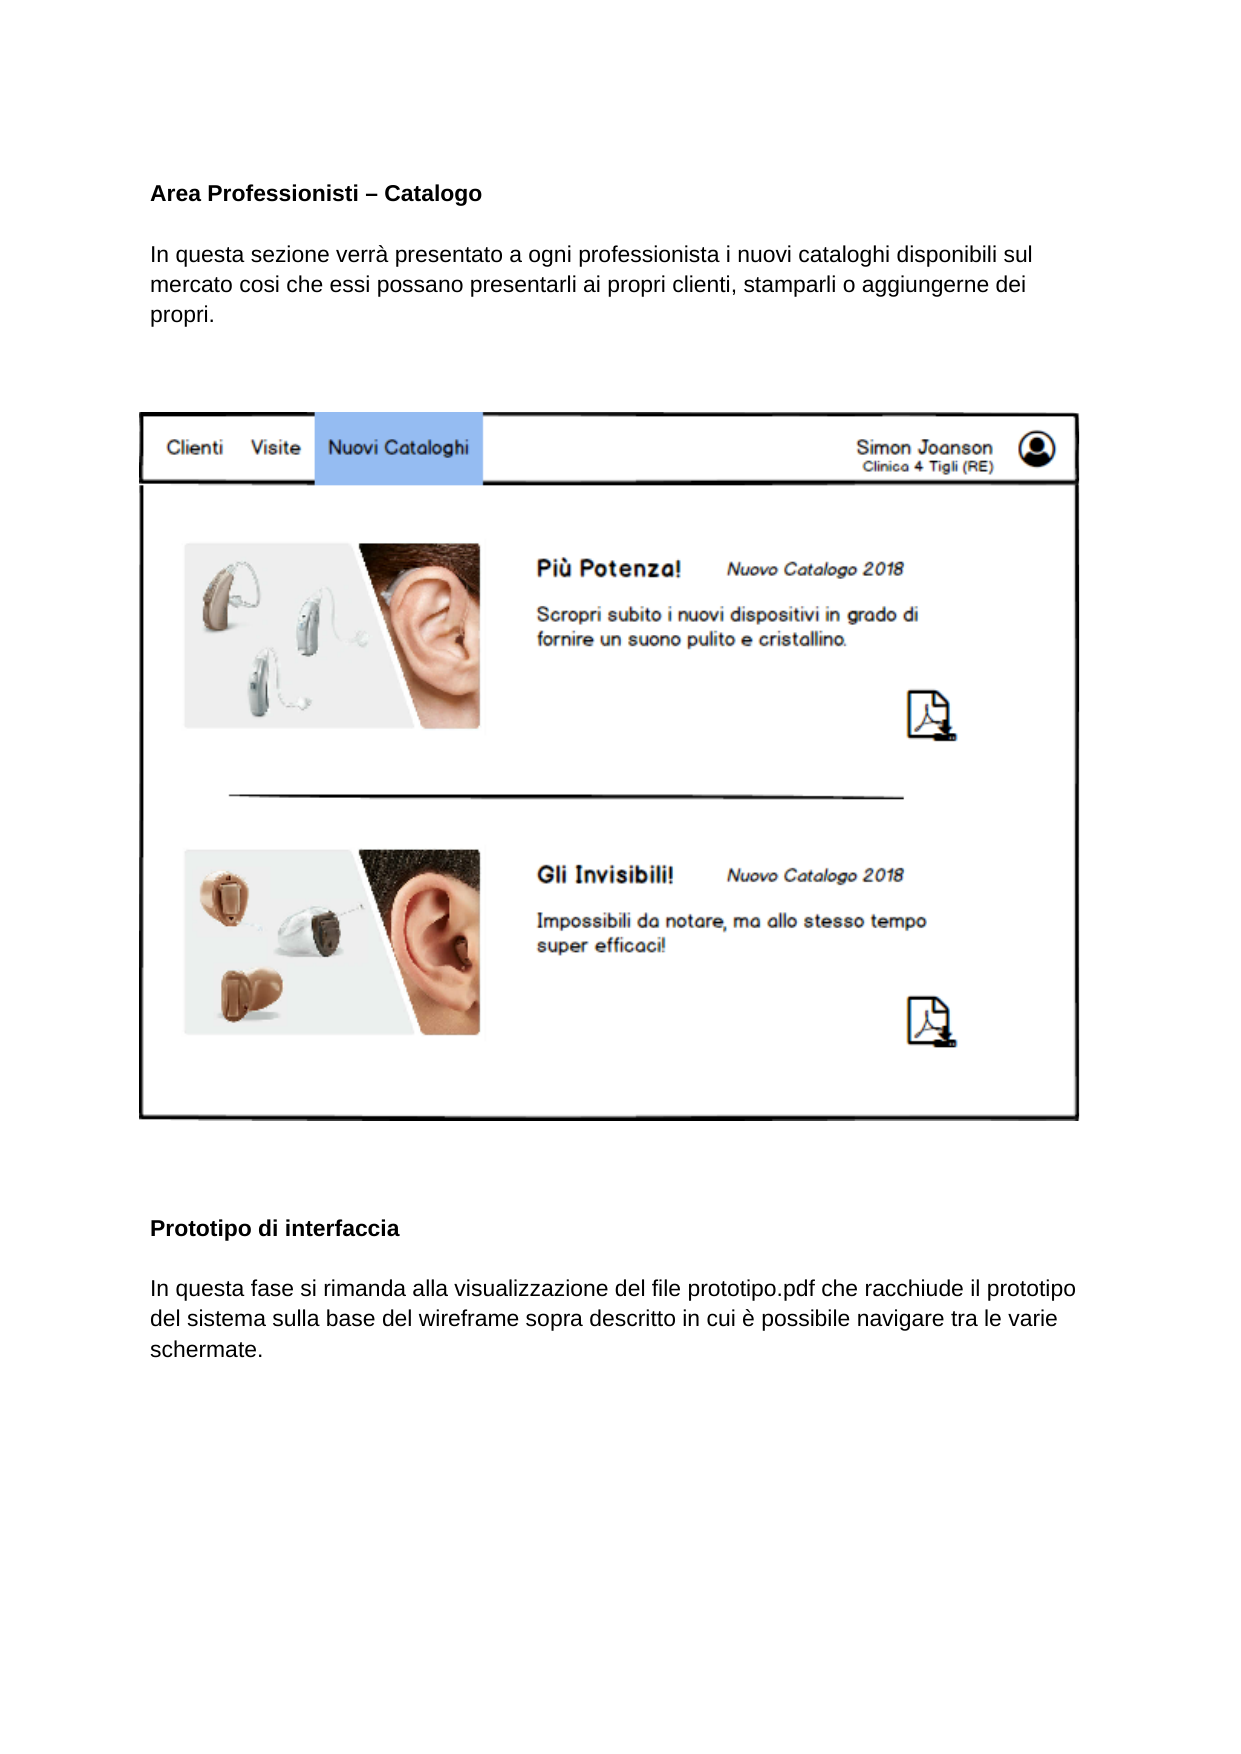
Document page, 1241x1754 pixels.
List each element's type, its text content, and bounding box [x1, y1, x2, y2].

text In questa fase si rimanda alla visualizzazione del file prototipo.pdf che racchiude il prototipo del sistema sulla base del wireframe sopra descritto in cui è possibile navigare tra le varie schermate. [150, 1275, 1090, 1362]
text Prototipo di interfaccia [150, 1215, 1090, 1241]
text In questa sezione verrà presentato a ogni professionista i nuovi cataloghi disponibili sul mercato cosi che essi possano presentarli ai propri clienti, stamparli o aggiungerne dei propri. [150, 241, 1090, 327]
text Area Professionisti – Catalogo [150, 180, 1090, 207]
